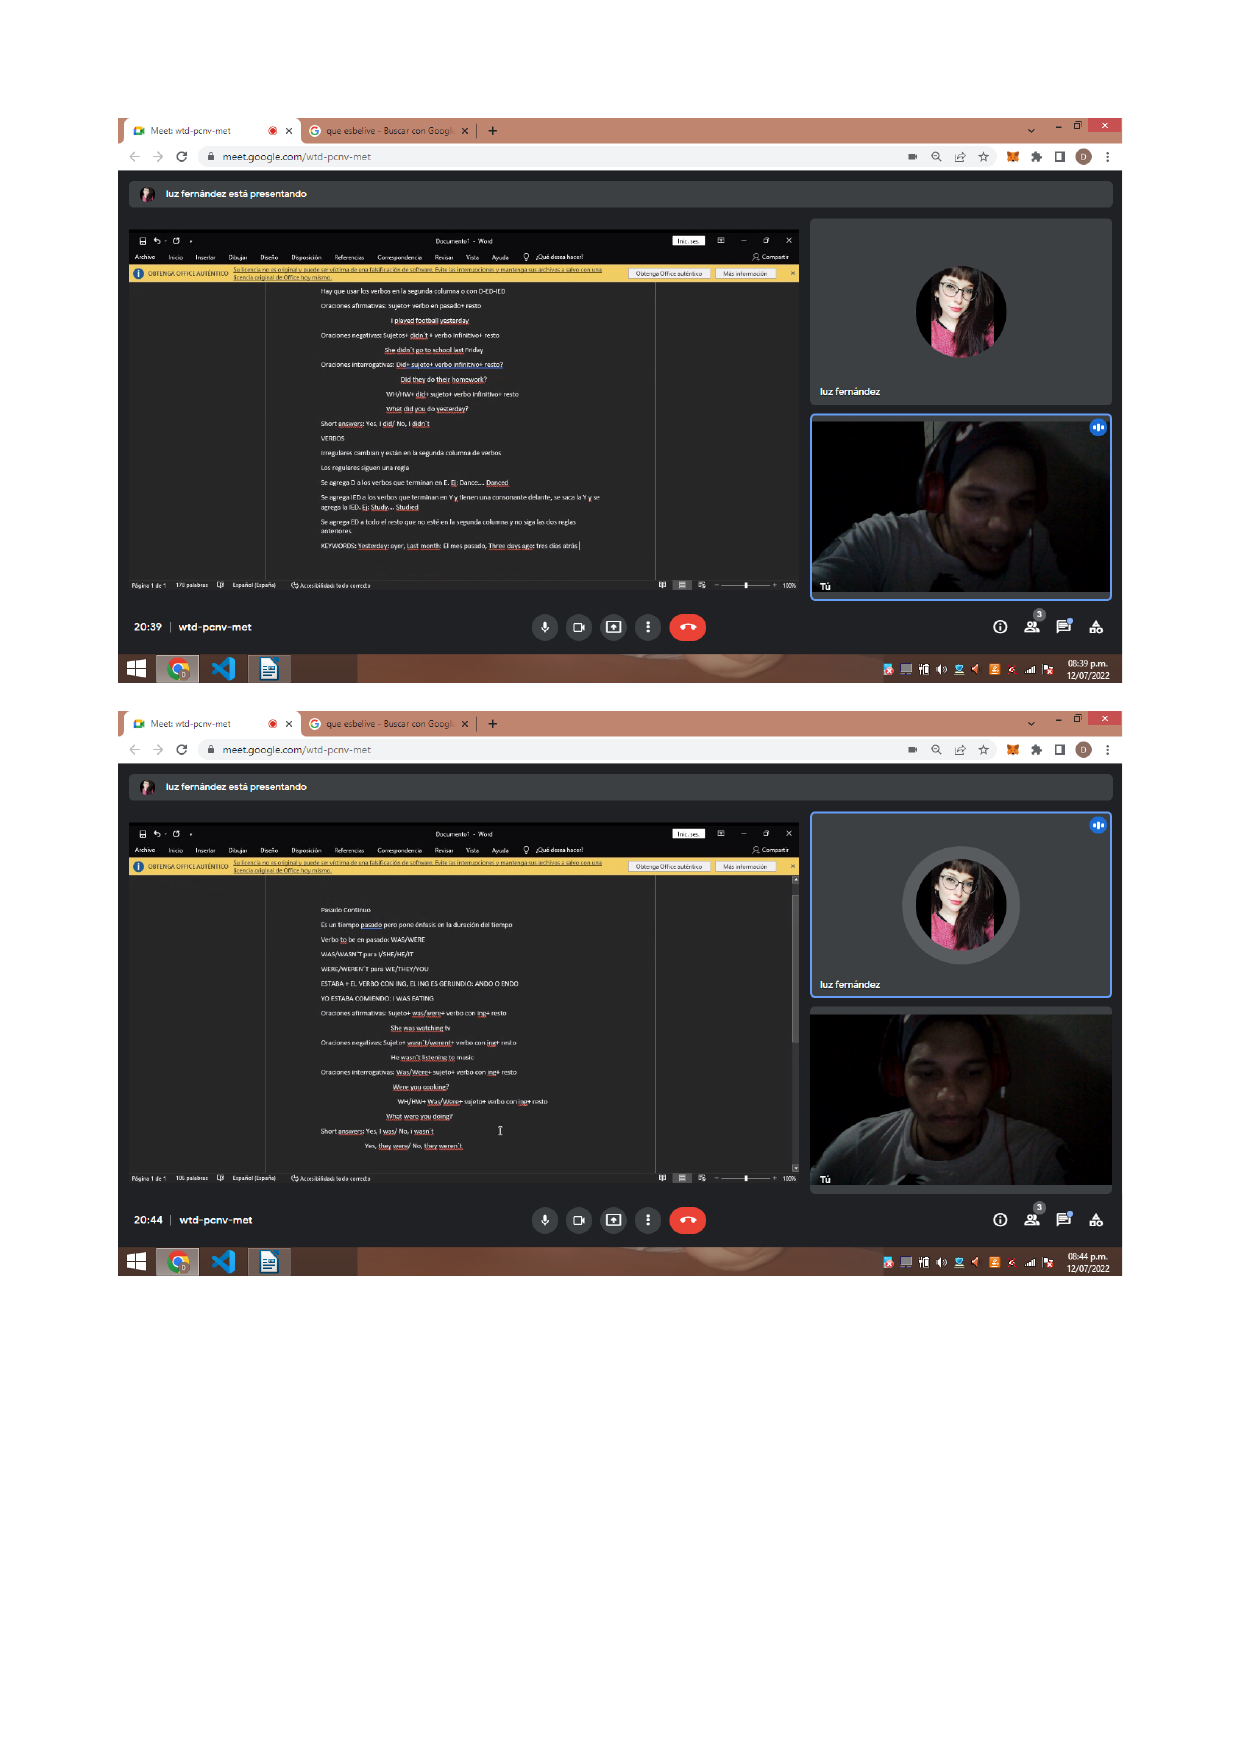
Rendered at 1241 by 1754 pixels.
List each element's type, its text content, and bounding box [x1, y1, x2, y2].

text ­ [118, 683, 1122, 711]
picture [118, 711, 1123, 1276]
picture [118, 118, 1123, 683]
